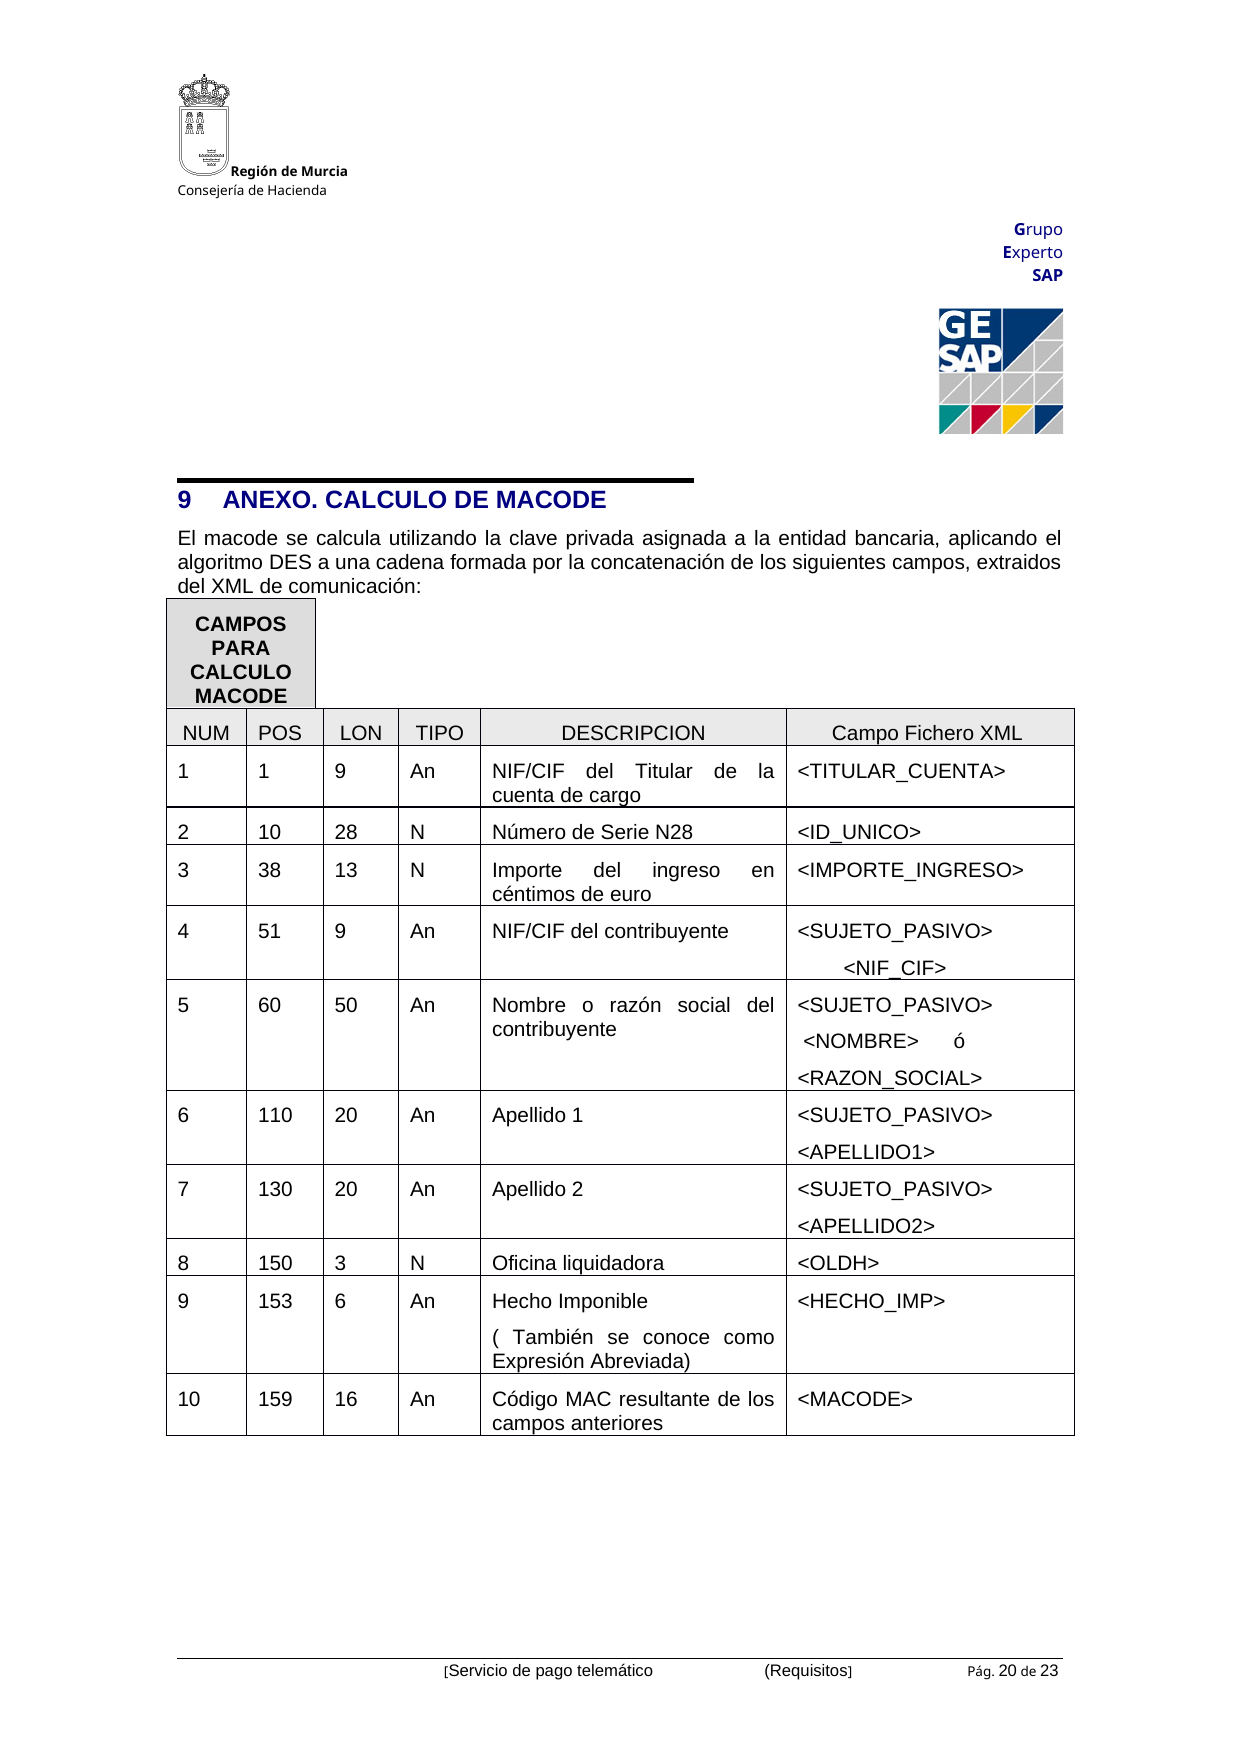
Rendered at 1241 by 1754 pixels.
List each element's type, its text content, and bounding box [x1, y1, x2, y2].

table_cell An [399, 980, 480, 1090]
table_cell 28 [324, 808, 398, 844]
table_cell POS [247, 709, 323, 745]
table_cell 3 [324, 1239, 398, 1275]
table_cell 38 [247, 845, 323, 905]
table_cell 10 [247, 808, 323, 844]
picture [177, 73, 231, 177]
table_cell An [399, 1276, 480, 1373]
table_cell 16 [324, 1374, 398, 1434]
table_cell 150 [247, 1239, 323, 1275]
table_cell NUM [167, 709, 246, 745]
table_cell An [399, 1374, 480, 1434]
table_cell Apellido 1 [481, 1091, 786, 1164]
table_cell 20 [324, 1165, 398, 1238]
table_cell Campo Fichero XML [787, 709, 1074, 745]
table_cell Código MAC resultante de los campos anteriores [481, 1374, 786, 1434]
table_cell <OLDH> [787, 1239, 1074, 1275]
table_cell <SUJETO_PASIVO> <APELLIDO2> [787, 1165, 1074, 1238]
table_cell <ID_UNICO> [787, 808, 1074, 844]
table_cell 5 [167, 980, 246, 1090]
table_cell <HECHO_IMP> [787, 1276, 1074, 1373]
table_cell 9 [324, 746, 398, 806]
table_cell 6 [324, 1276, 398, 1373]
table_cell 110 [247, 1091, 323, 1164]
table_cell An [399, 906, 480, 979]
table_cell 20 [324, 1091, 398, 1164]
table_cell <IMPORTE_INGRESO> [787, 845, 1074, 905]
table_cell 4 [167, 906, 246, 979]
table_cell <MACODE> [787, 1374, 1074, 1434]
table_cell Apellido 2 [481, 1165, 786, 1238]
table_cell 2 [167, 808, 246, 844]
table_cell N [399, 845, 480, 905]
table_cell Oficina liquidadora [481, 1239, 786, 1275]
picture [938, 308, 1064, 434]
subtitle ANEXO. CALCULO DE MACODE [177, 483, 694, 514]
table_cell DESCRIPCION [481, 709, 786, 745]
table_cell LON [324, 709, 398, 745]
table_cell 159 [247, 1374, 323, 1434]
table_cell An [399, 1091, 480, 1164]
table_cell <SUJETO_PASIVO> <NOMBRE> ó <RAZON_SOCIAL> [787, 980, 1074, 1090]
table_cell Importe del ingreso en céntimos de euro [481, 845, 786, 905]
table_cell N [399, 1239, 480, 1275]
table_cell An [399, 746, 480, 806]
table_cell 6 [167, 1091, 246, 1164]
table_cell 60 [247, 980, 323, 1090]
table_cell Hecho Imponible ( También se conoce como Expresión Abreviada) [481, 1276, 786, 1373]
table_cell <SUJETO_PASIVO> <NIF_CIF> [787, 906, 1074, 979]
table_cell NIF/CIF del Titular de la cuenta de cargo [481, 746, 786, 806]
table_header CAMPOS PARA CALCULO MACODE [167, 599, 315, 707]
table_cell N [399, 808, 480, 844]
table_cell 51 [247, 906, 323, 979]
table_cell 153 [247, 1276, 323, 1373]
table_cell 8 [167, 1239, 246, 1275]
table_cell 13 [324, 845, 398, 905]
table_cell <SUJETO_PASIVO> <APELLIDO1> [787, 1091, 1074, 1164]
text El macode se calcula utilizando la clave privada asignada a la entidad bancaria, aplicando el algoritmo DES a una cadena formada por la concatenación de los siguientes campos, extraidos del XML de comunicación: [177, 526, 1063, 598]
table_cell TIPO [399, 709, 480, 745]
table_cell 9 [167, 1276, 246, 1373]
table_cell NIF/CIF del contribuyente [481, 906, 786, 979]
table_cell 7 [167, 1165, 246, 1238]
table_cell 3 [167, 845, 246, 905]
table_cell <TITULAR_CUENTA> [787, 746, 1074, 806]
table_cell Nombre o razón social del contribuyente [481, 980, 786, 1090]
table_cell 10 [167, 1374, 246, 1434]
table_cell 1 [167, 746, 246, 806]
table_cell Número de Serie N28 [481, 808, 786, 844]
table_cell An [399, 1165, 480, 1238]
table_cell 130 [247, 1165, 323, 1238]
table_cell 1 [247, 746, 323, 806]
table_cell 50 [324, 980, 398, 1090]
table_cell 9 [324, 906, 398, 979]
